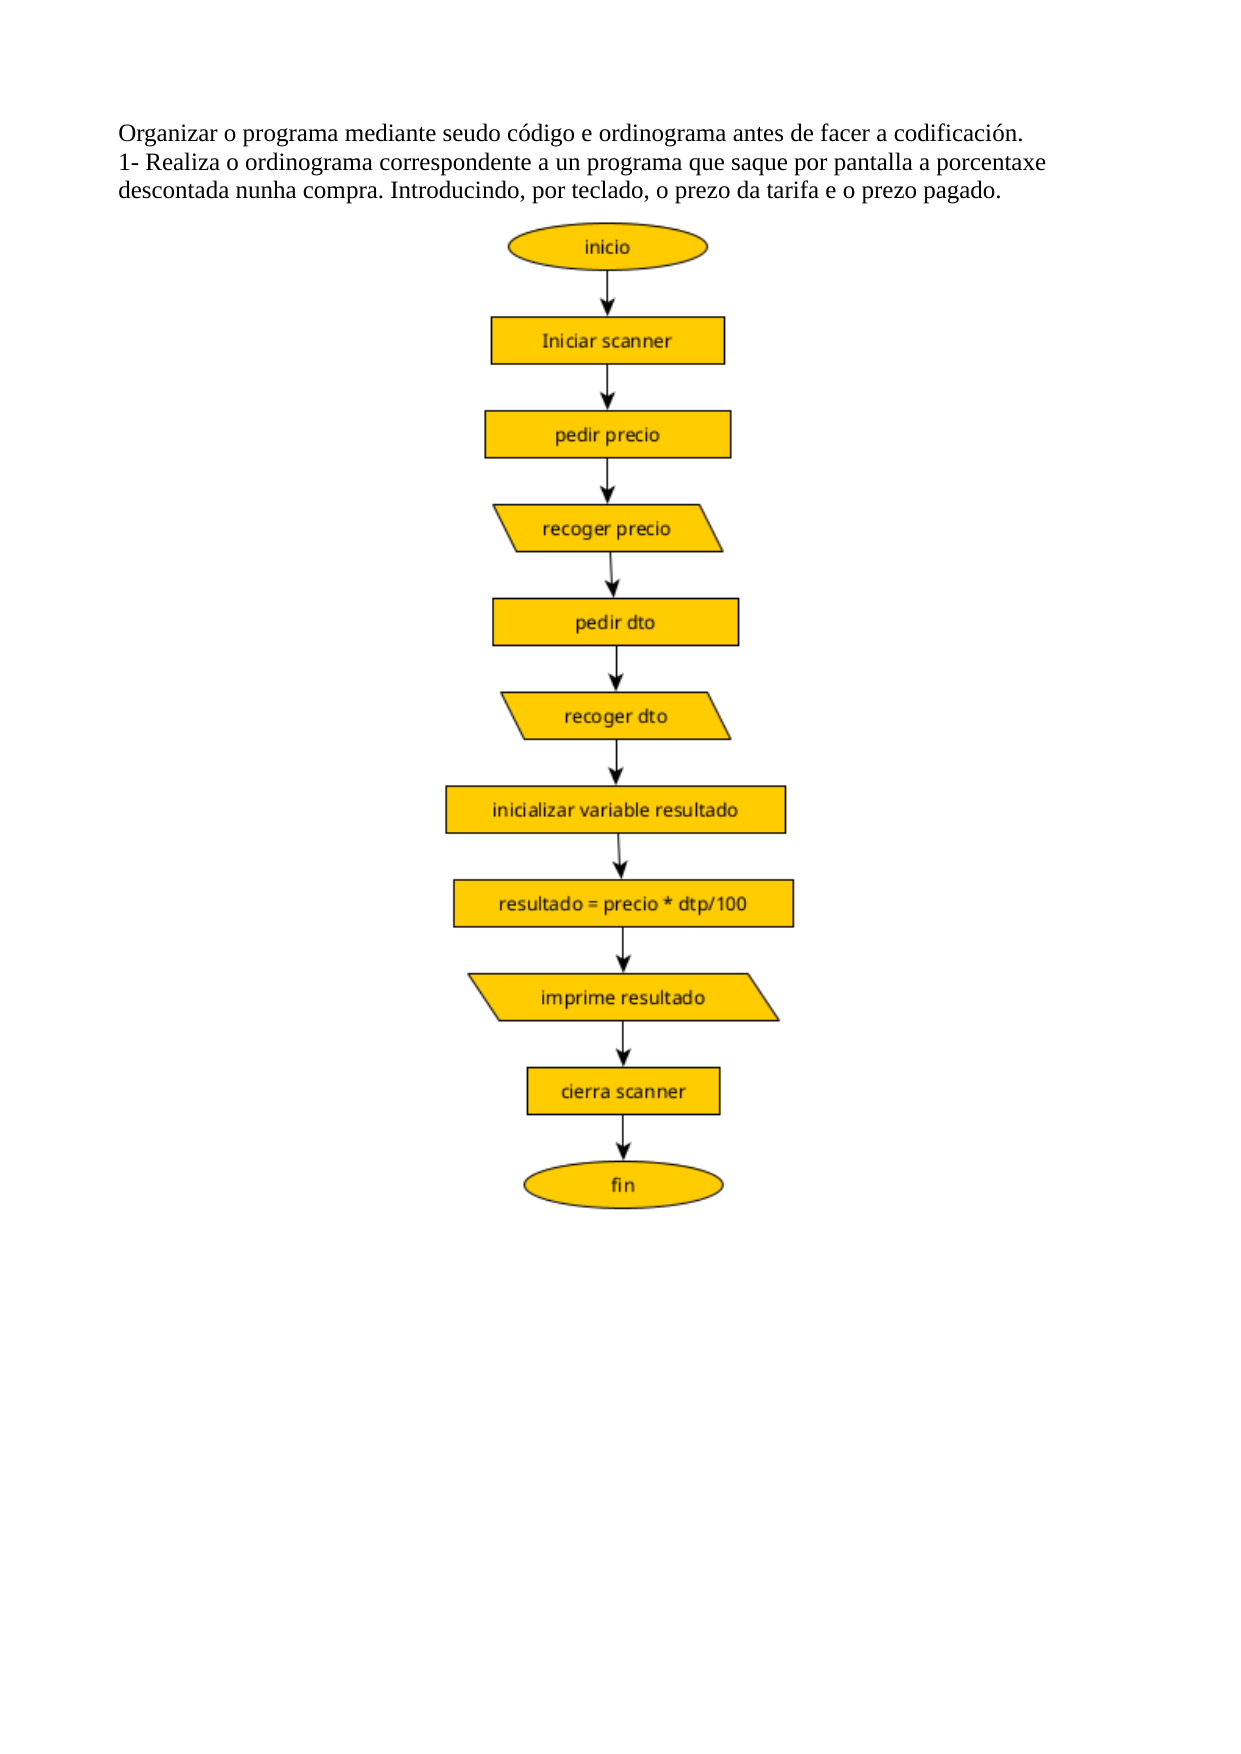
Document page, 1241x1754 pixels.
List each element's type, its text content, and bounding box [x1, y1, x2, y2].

text 1- Realiza o ordinograma correspondente a un programa que saque por pantalla a porcentaxe descontada nunha compra. Introducindo, por teclado, o prezo da tarifa e o prezo pagado. [118, 147, 1122, 204]
picture [430, 204, 810, 1225]
text Organizar o programa mediante seudo código e ordinograma antes de facer a codificación. [118, 118, 1122, 147]
